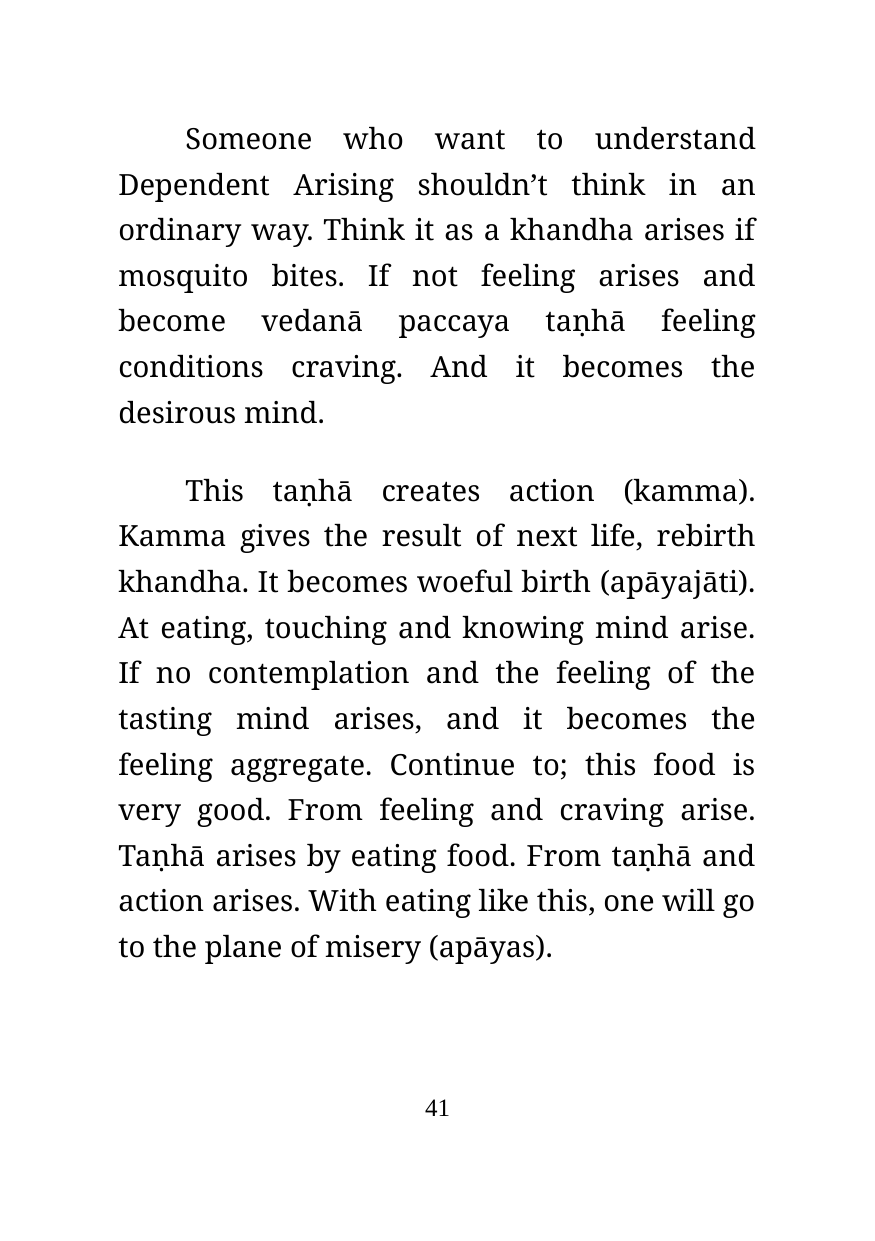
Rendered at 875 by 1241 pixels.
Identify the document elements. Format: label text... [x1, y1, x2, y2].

text Someone who want to understand Dependent Arising shouldn’t think in an ordinary way. Think it as a khandha arises if mosquito bites. If not feeling arises and become vedanā paccaya taṇhā feeling conditions craving. And it becomes the desirous mind. [118, 118, 756, 432]
text This taṇhā creates action (kamma). Kamma gives the result of next life, rebirth khandha. It becomes woeful birth (apāyajāti). At eating, touching and knowing mind arise. If no contemplation and the feeling of the tasting mind arises, and it becomes the feeling aggregate. Continue to; this food is very good. From feeling and craving arise. Taṇhā arises by eating food. From taṇhā and action arises. With eating like this, one will go to the plane of misery (apāyas). [118, 470, 756, 966]
